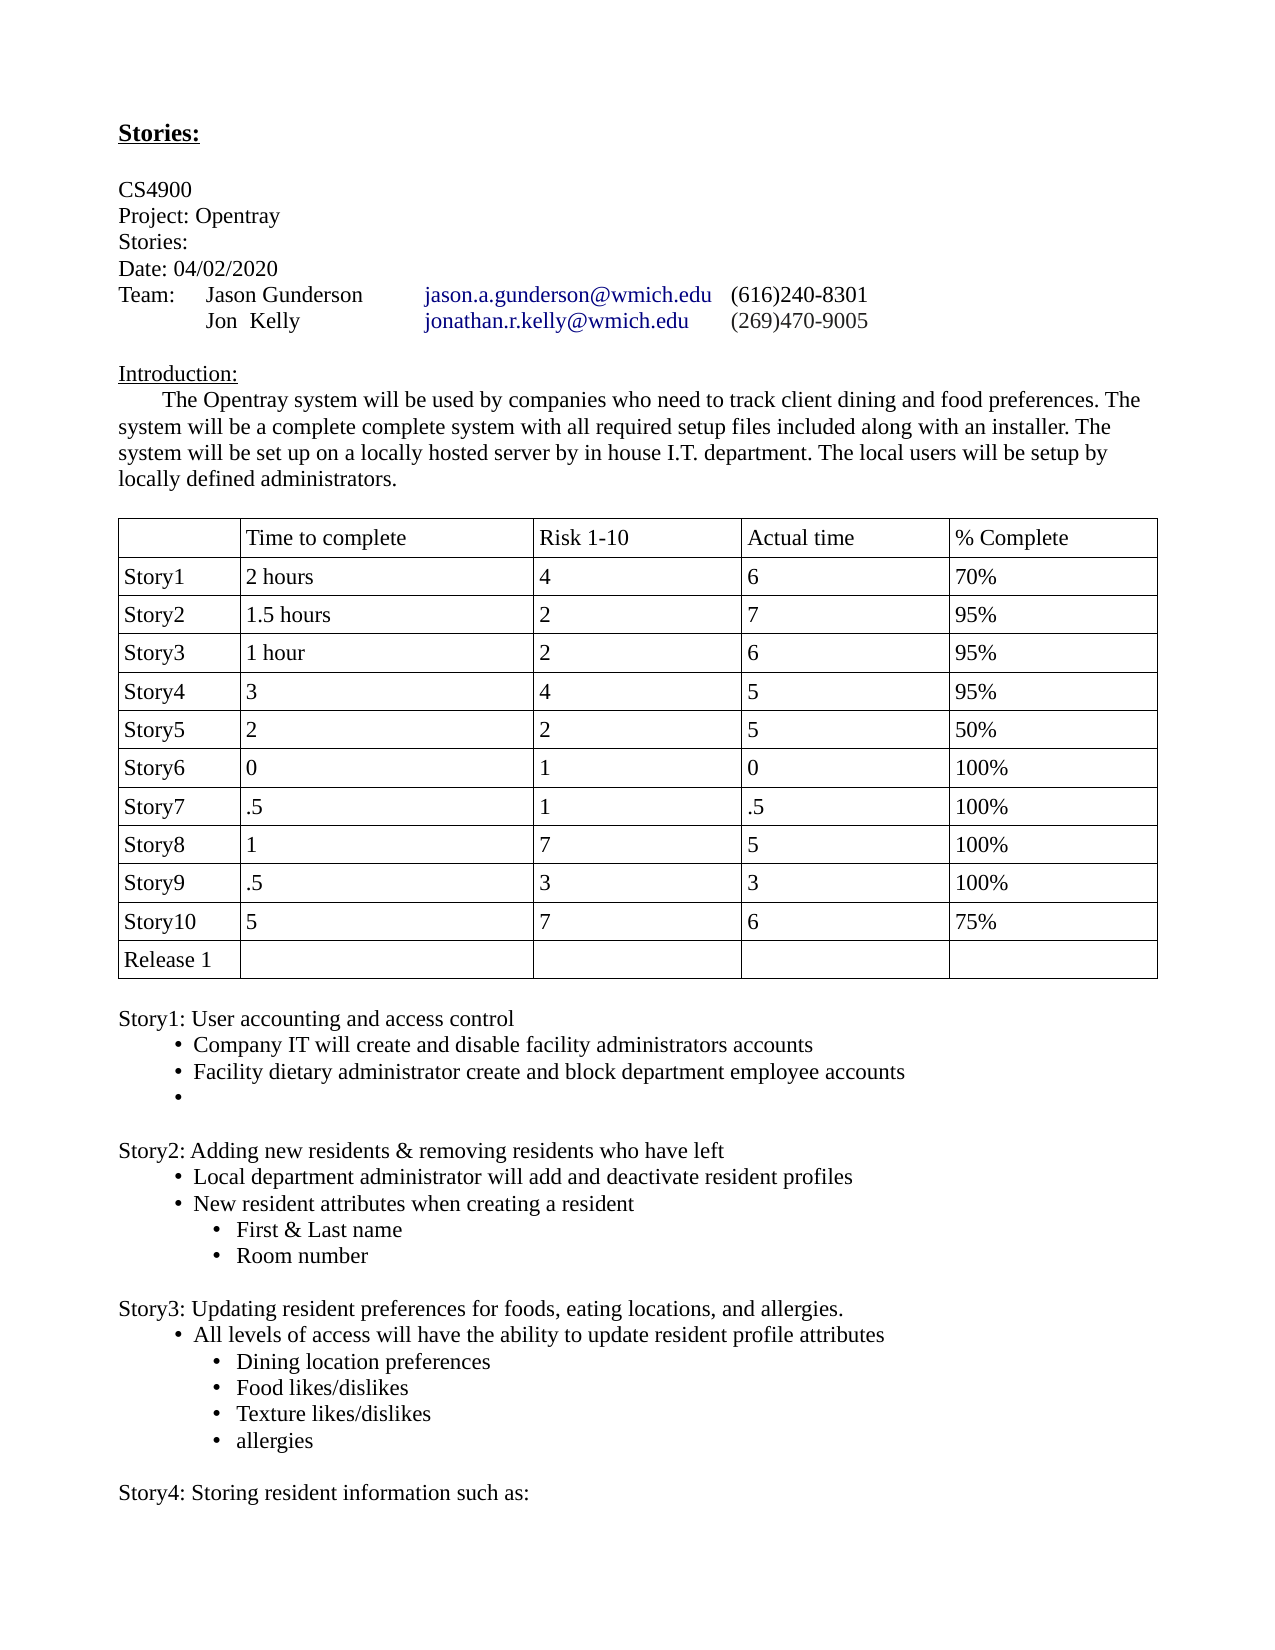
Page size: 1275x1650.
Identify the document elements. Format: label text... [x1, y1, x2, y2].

table_header Actual time [742, 519, 949, 557]
list New resident attributes when creating a resident [174, 1189, 1157, 1216]
table_cell 4 [534, 673, 741, 710]
table_cell [241, 941, 533, 978]
table_cell 5 [742, 826, 949, 863]
text Story4: Storing resident information such as: [118, 1479, 1157, 1506]
table_cell 100% [950, 788, 1157, 825]
table_cell Story10 [119, 903, 240, 940]
table_cell Story1 [119, 558, 240, 595]
table_cell Story6 [119, 749, 240, 787]
table_cell 1 [534, 788, 741, 825]
table_cell 7 [742, 596, 949, 633]
table_cell .5 [241, 788, 533, 825]
list Texture likes/dislikes [213, 1400, 1157, 1427]
table_cell Release 1 [119, 941, 240, 978]
table_cell 6 [742, 634, 949, 672]
table_cell 5 [742, 673, 949, 710]
table_header % Complete [950, 519, 1157, 557]
table_cell 1 [534, 749, 741, 787]
table_cell 2 [534, 634, 741, 672]
text Team: Jason Gunderson jason.a.gunderson@wmich.edu (616)240-8301 [118, 281, 1157, 307]
table_cell 7 [534, 903, 741, 940]
table_cell 100% [950, 864, 1157, 902]
table_cell Story2 [119, 596, 240, 633]
table_cell Story3 [119, 634, 240, 672]
text Story1: User accounting and access control [118, 1005, 1157, 1031]
text Date: 04/02/2020 [118, 255, 1157, 281]
table_cell 95% [950, 634, 1157, 672]
list Facility dietary administrator create and block department employee accounts [174, 1058, 1157, 1084]
list Company IT will create and disable facility administrators accounts [174, 1031, 1157, 1058]
table_cell 50% [950, 711, 1157, 748]
text The Opentray system will be used by companies who need to track client dining and food preferences. The system will be a complete complete system with all required setup files included along with an installer. The system will be set up on a locally hosted server by in house I.T. department. The local users will be setup by locally defined administrators. [118, 386, 1157, 492]
table_cell Story7 [119, 788, 240, 825]
list Local department administrator will add and deactivate resident profiles [174, 1163, 1157, 1189]
text Stories: [118, 228, 1157, 255]
text Story3: Updating resident preferences for foods, eating locations, and allergies. [118, 1295, 1157, 1321]
table_header [119, 519, 240, 557]
table_cell 2 [534, 711, 741, 748]
table_cell 3 [241, 673, 533, 710]
table_cell Story5 [119, 711, 240, 748]
table_cell Story8 [119, 826, 240, 863]
table_cell 6 [742, 558, 949, 595]
text Stories: [118, 118, 1157, 147]
text CS4900 [118, 176, 1157, 202]
text Project: Opentray [118, 202, 1157, 228]
table_cell Story9 [119, 864, 240, 902]
table_cell 4 [534, 558, 741, 595]
table_cell 3 [534, 864, 741, 902]
text Introduction: [118, 360, 1157, 386]
table_cell 3 [742, 864, 949, 902]
table_cell 75% [950, 903, 1157, 940]
table_cell 100% [950, 749, 1157, 787]
table_header Time to complete [241, 519, 533, 557]
table_cell 5 [742, 711, 949, 748]
list allergies [213, 1427, 1157, 1453]
table_cell 7 [534, 826, 741, 863]
table_cell 70% [950, 558, 1157, 595]
table_header Risk 1-10 [534, 519, 741, 557]
list First & Last name [213, 1216, 1157, 1242]
table_cell [742, 941, 949, 978]
list All levels of access will have the ability to update resident profile attributes [174, 1321, 1157, 1348]
table_cell 0 [241, 749, 533, 787]
table_cell 100% [950, 826, 1157, 863]
list Food likes/dislikes [213, 1374, 1157, 1400]
table_cell 1 hour [241, 634, 533, 672]
table_cell .5 [742, 788, 949, 825]
table_cell 2 [534, 596, 741, 633]
table_cell .5 [241, 864, 533, 902]
table_cell 95% [950, 673, 1157, 710]
list Dining location preferences [213, 1348, 1157, 1374]
table_cell 2 [241, 711, 533, 748]
table_cell 2 hours [241, 558, 533, 595]
table_cell 95% [950, 596, 1157, 633]
table_cell [950, 941, 1157, 978]
table_cell 0 [742, 749, 949, 787]
list Room number [213, 1242, 1157, 1269]
text Story2: Adding new residents & removing residents who have left [118, 1137, 1157, 1163]
table_cell [534, 941, 741, 978]
table_cell 1.5 hours [241, 596, 533, 633]
table_cell 1 [241, 826, 533, 863]
table_cell Story4 [119, 673, 240, 710]
text Jon Kelly jonathan.r.kelly@wmich.edu (269)470-9005 [118, 307, 1157, 334]
table_cell 5 [241, 903, 533, 940]
table_cell 6 [742, 903, 949, 940]
